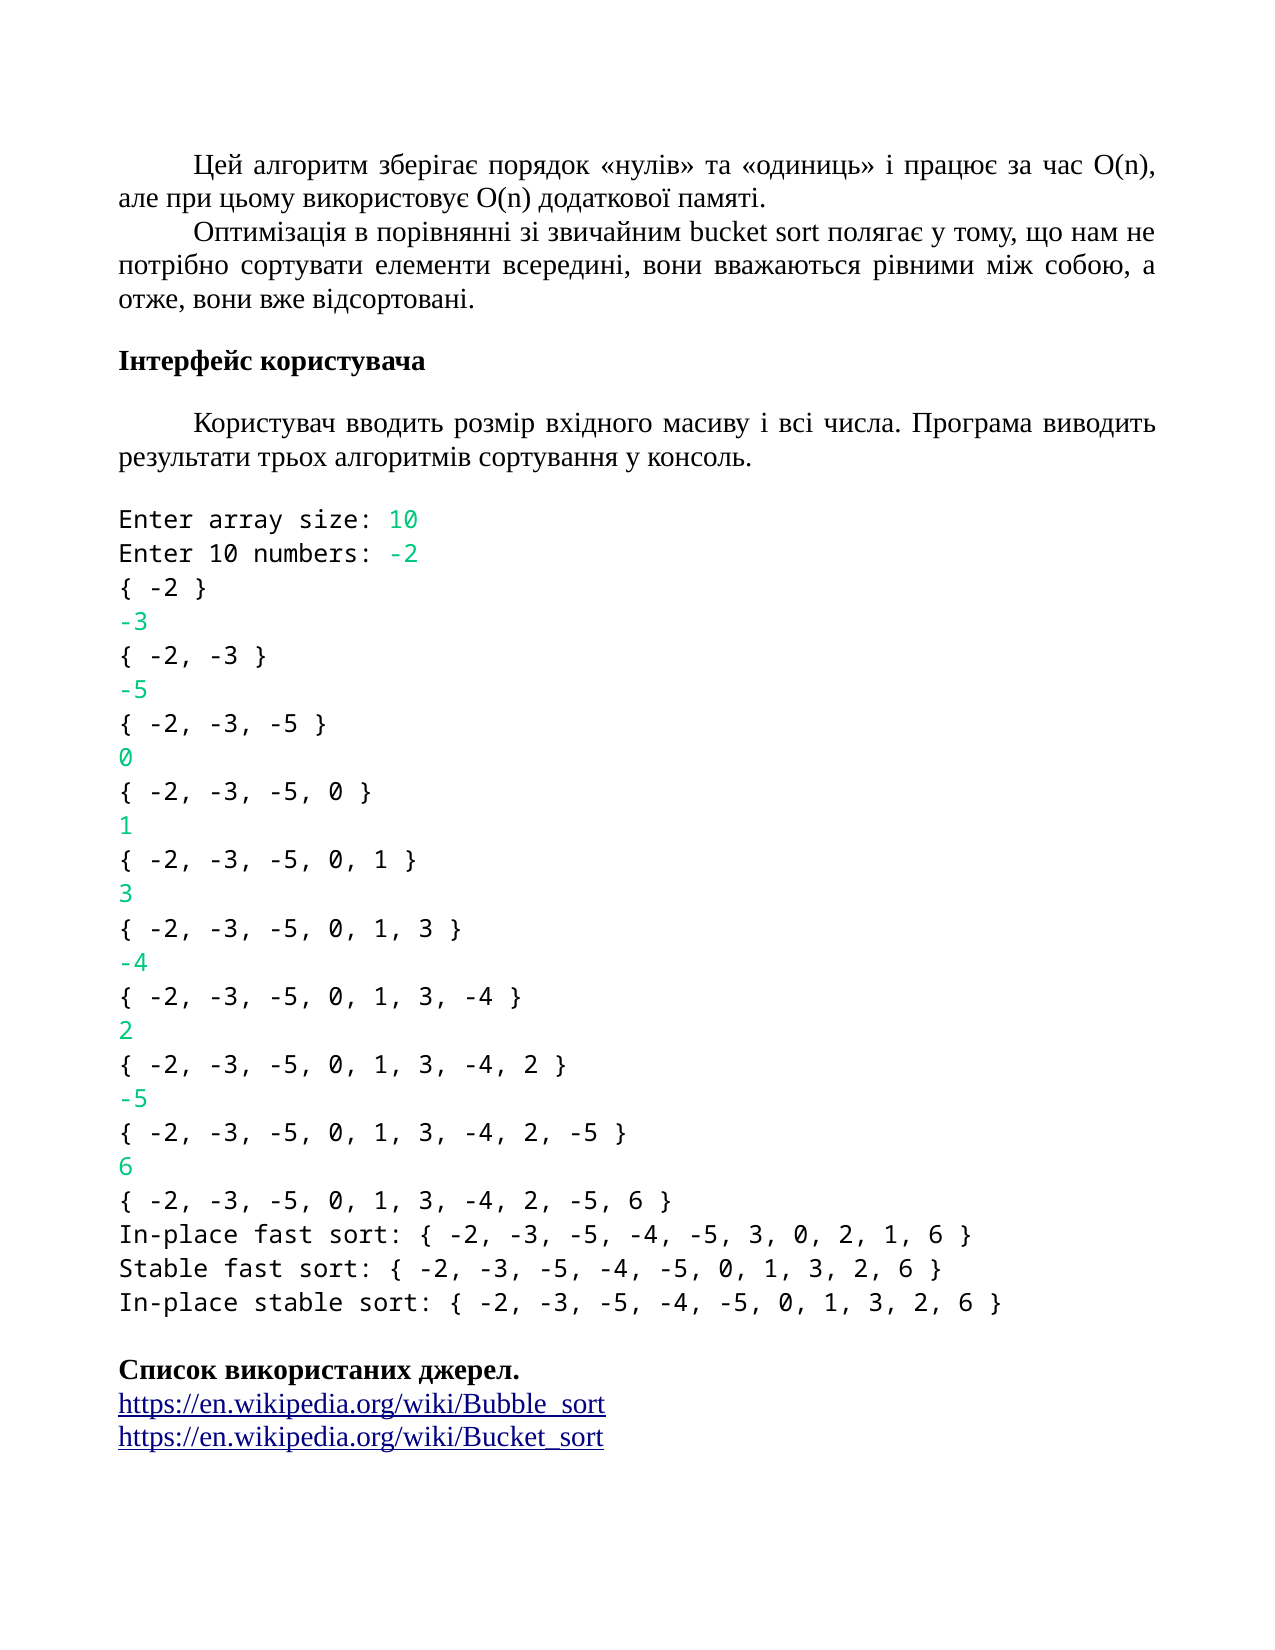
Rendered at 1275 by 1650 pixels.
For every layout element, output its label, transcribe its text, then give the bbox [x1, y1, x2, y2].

text Оптимізація в порівнянні зі звичайним bucket sort полягає у тому, що нам не потрібно сортувати елементи всередині, вони вважаються рівними між собою, а отже, вони вже відсортовані. [118, 214, 1157, 314]
text -4 [118, 944, 1157, 978]
text 1 [118, 808, 1157, 842]
text 0 [118, 740, 1157, 774]
text { -2, -3 } [118, 638, 1157, 672]
text https://en.wikipedia.org/wiki/Bubble_sort [118, 1386, 1157, 1419]
text { -2, -3, -5, 0, 1 } [118, 842, 1157, 876]
text { -2, -3, -5, 0, 1, 3, -4, 2 } [118, 1046, 1157, 1081]
text -3 [118, 604, 1157, 638]
text { -2, -3, -5, 0 } [118, 774, 1157, 808]
text { -2, -3, -5, 0, 1, 3, -4, 2, -5, 6 } [118, 1183, 1157, 1217]
text Enter array size: 10 [118, 501, 1157, 536]
text Список використаних джерел. [118, 1352, 1157, 1386]
text { -2, -3, -5, 0, 1, 3, -4, 2, -5 } [118, 1114, 1157, 1149]
text 6 [118, 1149, 1157, 1183]
text { -2, -3, -5 } [118, 706, 1157, 740]
text Користувач вводить розмір вхідного масиву і всі числа. Програма виводить результати трьох алгоритмів сортування у консоль. [118, 406, 1157, 473]
text https://en.wikipedia.org/wiki/Bucket_sort [118, 1419, 1157, 1453]
text -5 [118, 1081, 1157, 1114]
text Цей алгоритм зберігає порядок «нулів» та «одиниць» і працює за час O(n), але при цьому використовує O(n) додаткової памяті. [118, 147, 1157, 214]
text Enter 10 numbers: -2 [118, 536, 1157, 569]
text In-place fast sort: { -2, -3, -5, -4, -5, 3, 0, 2, 1, 6 } [118, 1217, 1157, 1251]
text In-place stable sort: { -2, -3, -5, -4, -5, 0, 1, 3, 2, 6 } [118, 1285, 1157, 1319]
text Інтерфейс користувача [118, 343, 1157, 377]
text 2 [118, 1012, 1157, 1046]
text -5 [118, 672, 1157, 706]
text { -2, -3, -5, 0, 1, 3 } [118, 910, 1157, 944]
text 3 [118, 876, 1157, 910]
text { -2, -3, -5, 0, 1, 3, -4 } [118, 978, 1157, 1012]
text Stable fast sort: { -2, -3, -5, -4, -5, 0, 1, 3, 2, 6 } [118, 1251, 1157, 1285]
text { -2 } [118, 569, 1157, 604]
